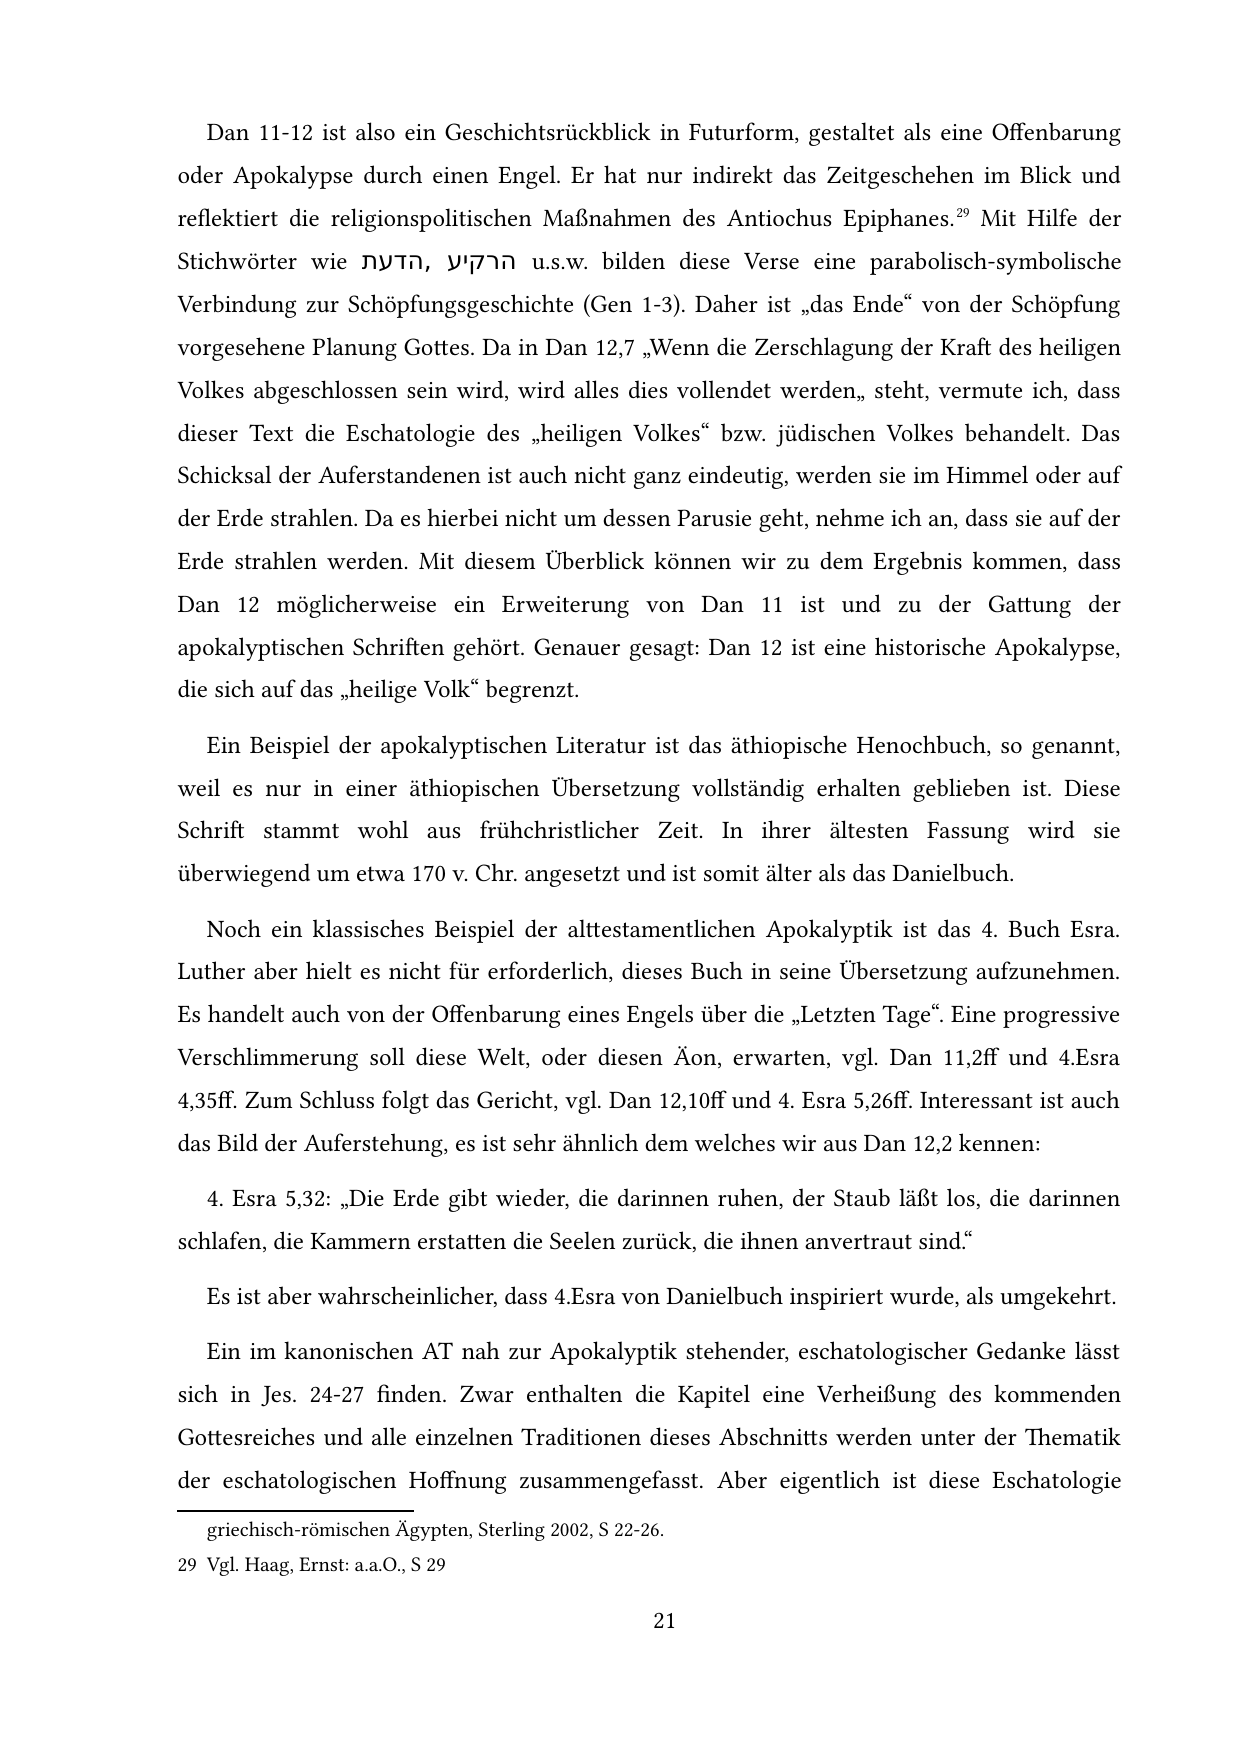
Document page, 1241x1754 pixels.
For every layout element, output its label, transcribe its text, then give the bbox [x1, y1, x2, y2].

text Ein Beispiel der apokalyptischen Literatur ist das äthiopische Henochbuch, so genannt, weil es nur in einer äthiopischen Übersetzung vollständig erhalten geblieben ist. Diese Schrift stammt wohl aus frühchristlicher Zeit. In ihrer ältesten Fassung wird sie überwiegend um etwa 170 v. Chr. angesetzt und ist somit älter als das Danielbuch. [177, 731, 1122, 888]
text Es ist aber wahrscheinlicher, dass 4.Esra von Danielbuch inspiriert wurde, als umgekehrt. [177, 1282, 1122, 1311]
text 4. Esra 5,32: „Die Erde gibt wieder, die darinnen ruhen, der Staub läßt los, die darinnen schlafen, die Kammern erstatten die Seelen zurück, die ihnen anvertraut sind.“ [177, 1184, 1122, 1255]
text Vgl. Haag, Ernst: a.a.O., S 29 [177, 1553, 1122, 1577]
text Dan 11-12 ist also ein Geschichtsrückblick in Futurform, gestaltet als eine Offenbarung oder Apokalypse durch einen Engel. Er hat nur indirekt das Zeitgeschehen im Blick und reflektiert die religionspolitischen Maßnahmen des Antiochus Epiphanes. Mit Hilfe der Stichwörter wie הרקיע ,הדעת u.s.w. bilden diese Verse eine parabolisch-symbolische Verbindung zur Schöpfungsgeschichte (Gen 1-3). Daher ist „das Ende“ von der Schöpfung vorgesehene Planung Gottes. Da in Dan 12,7 „Wenn die Zerschlagung der Kraft des heiligen Volkes abgeschlossen sein wird, wird alles dies vollendet werden„ steht, vermute ich, dass dieser Text die Eschatologie des „heiligen Volkes“ bzw. jüdischen Volkes behandelt. Das Schicksal der Auferstandenen ist auch nicht ganz eindeutig, werden sie im Himmel oder auf der Erde strahlen. Da es hierbei nicht um dessen Parusie geht, nehme ich an, dass sie auf der Erde strahlen werden. Mit diesem Überblick können wir zu dem Ergebnis kommen, dass Dan 12 möglicherweise ein Erweiterung von Dan 11 ist und zu der Gattung der apokalyptischen Schriften gehört. Genauer gesagt: Dan 12 ist eine historische Apokalypse, die sich auf das „heilige Volk“ begrenzt. [177, 118, 1122, 704]
text griechisch-römischen Ägypten, Sterling 2002, S 22-26. [177, 1517, 1122, 1541]
text Noch ein klassisches Beispiel der alttestamentlichen Apokalyptik ist das 4. Buch Esra. Luther aber hielt es nicht für erforderlich, dieses Buch in seine Übersetzung aufzunehmen. Es handelt auch von der Offenbarung eines Engels über die „Letzten Tage“. Eine progressive Verschlimmerung soll diese Welt, oder diesen Äon, erwarten, vgl. Dan 11,2ff und 4.Esra 4,35ff. Zum Schluss folgt das Gericht, vgl. Dan 12,10ff und 4. Esra 5,26ff. Interessant ist auch das Bild der Auferstehung, es ist sehr ähnlich dem welches wir aus Dan 12,2 kennen: [177, 914, 1122, 1157]
text Ein im kanonischen AT nah zur Apokalyptik stehender, eschatologischer Gedanke lässt sich in Jes. 24-27 finden. Zwar enthalten die Kapitel eine Verheißung des kommenden Gottesreiches und alle einzelnen Traditionen dieses Abschnitts werden unter der Thematik der eschatologischen Hoffnung zusammengefasst. Aber eigentlich ist diese Eschatologie [177, 1337, 1122, 1494]
